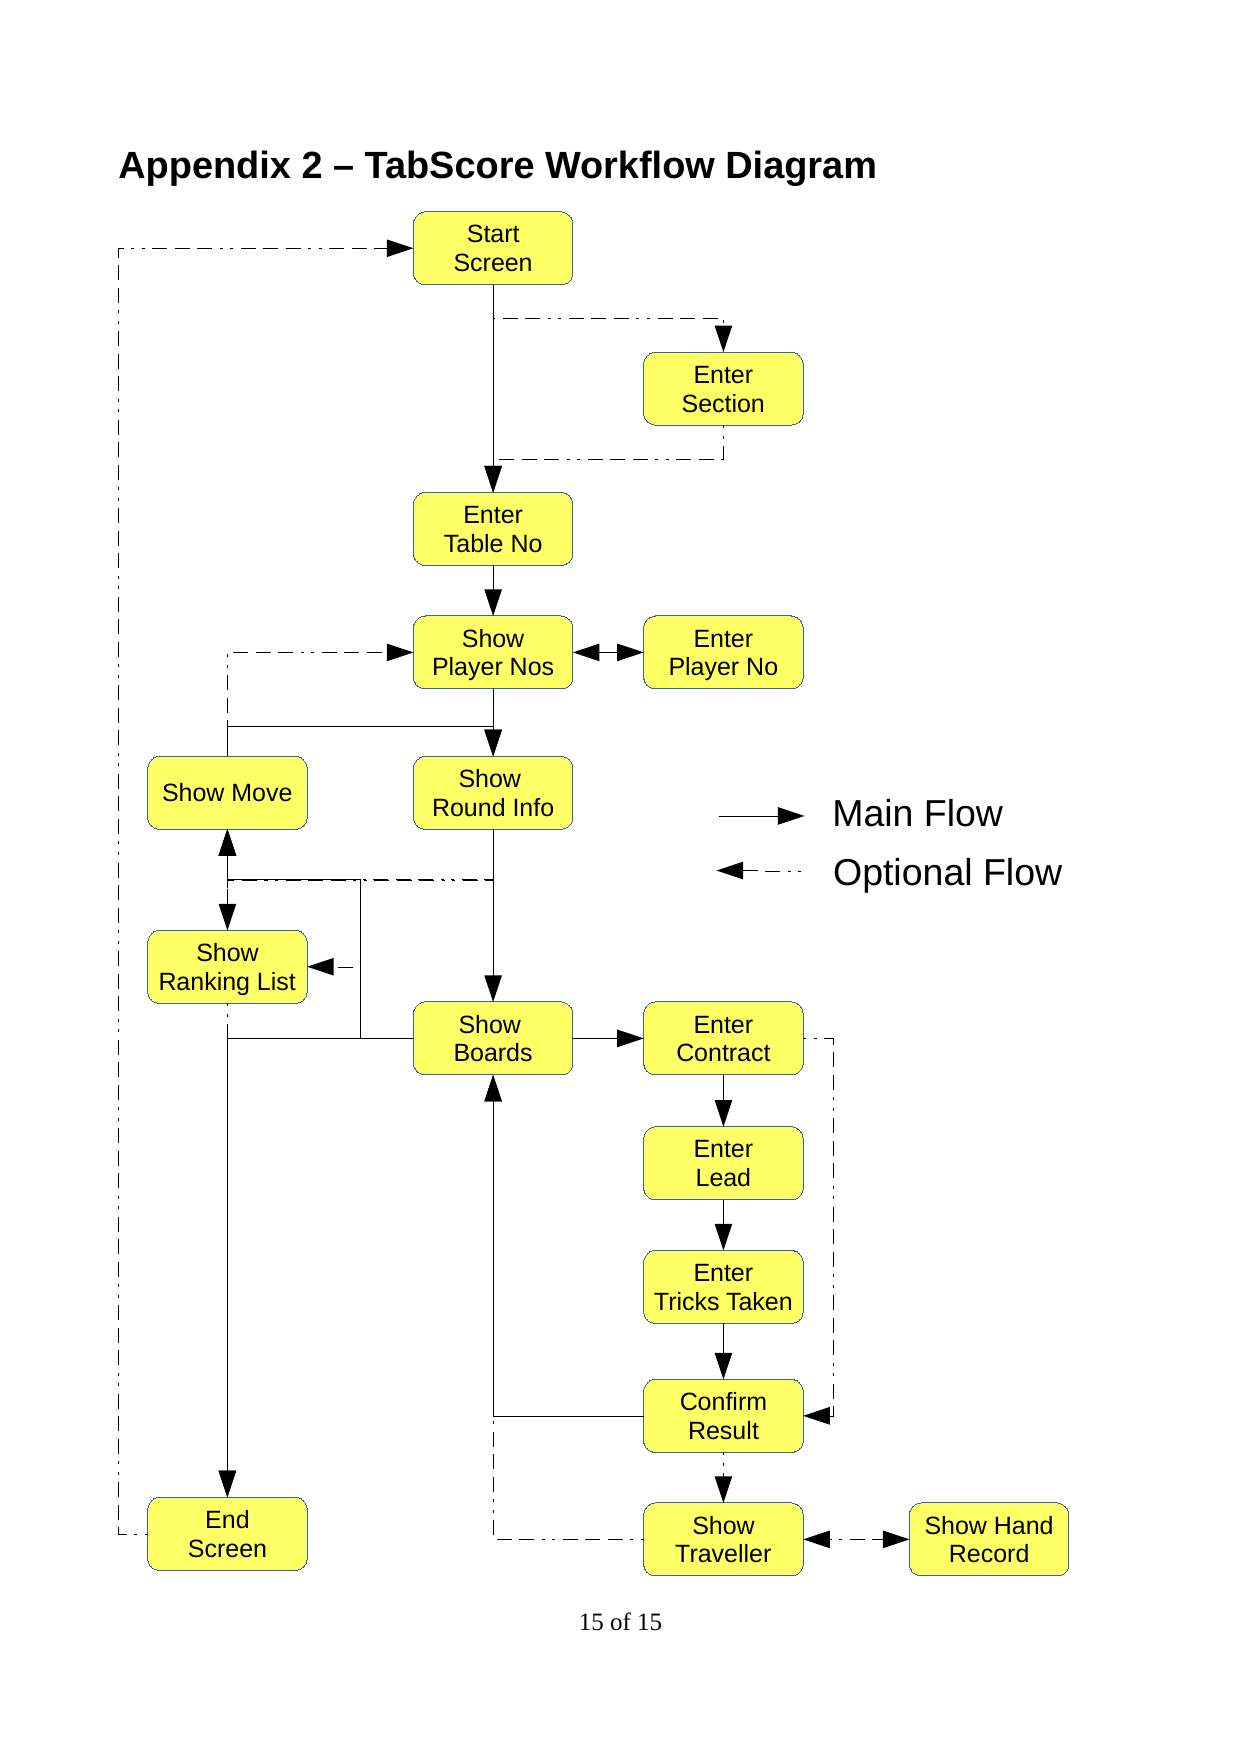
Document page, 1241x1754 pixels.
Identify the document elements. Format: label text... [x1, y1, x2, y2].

subtitle Appendix 2 – TabScore Workflow Diagram [118, 143, 1122, 187]
